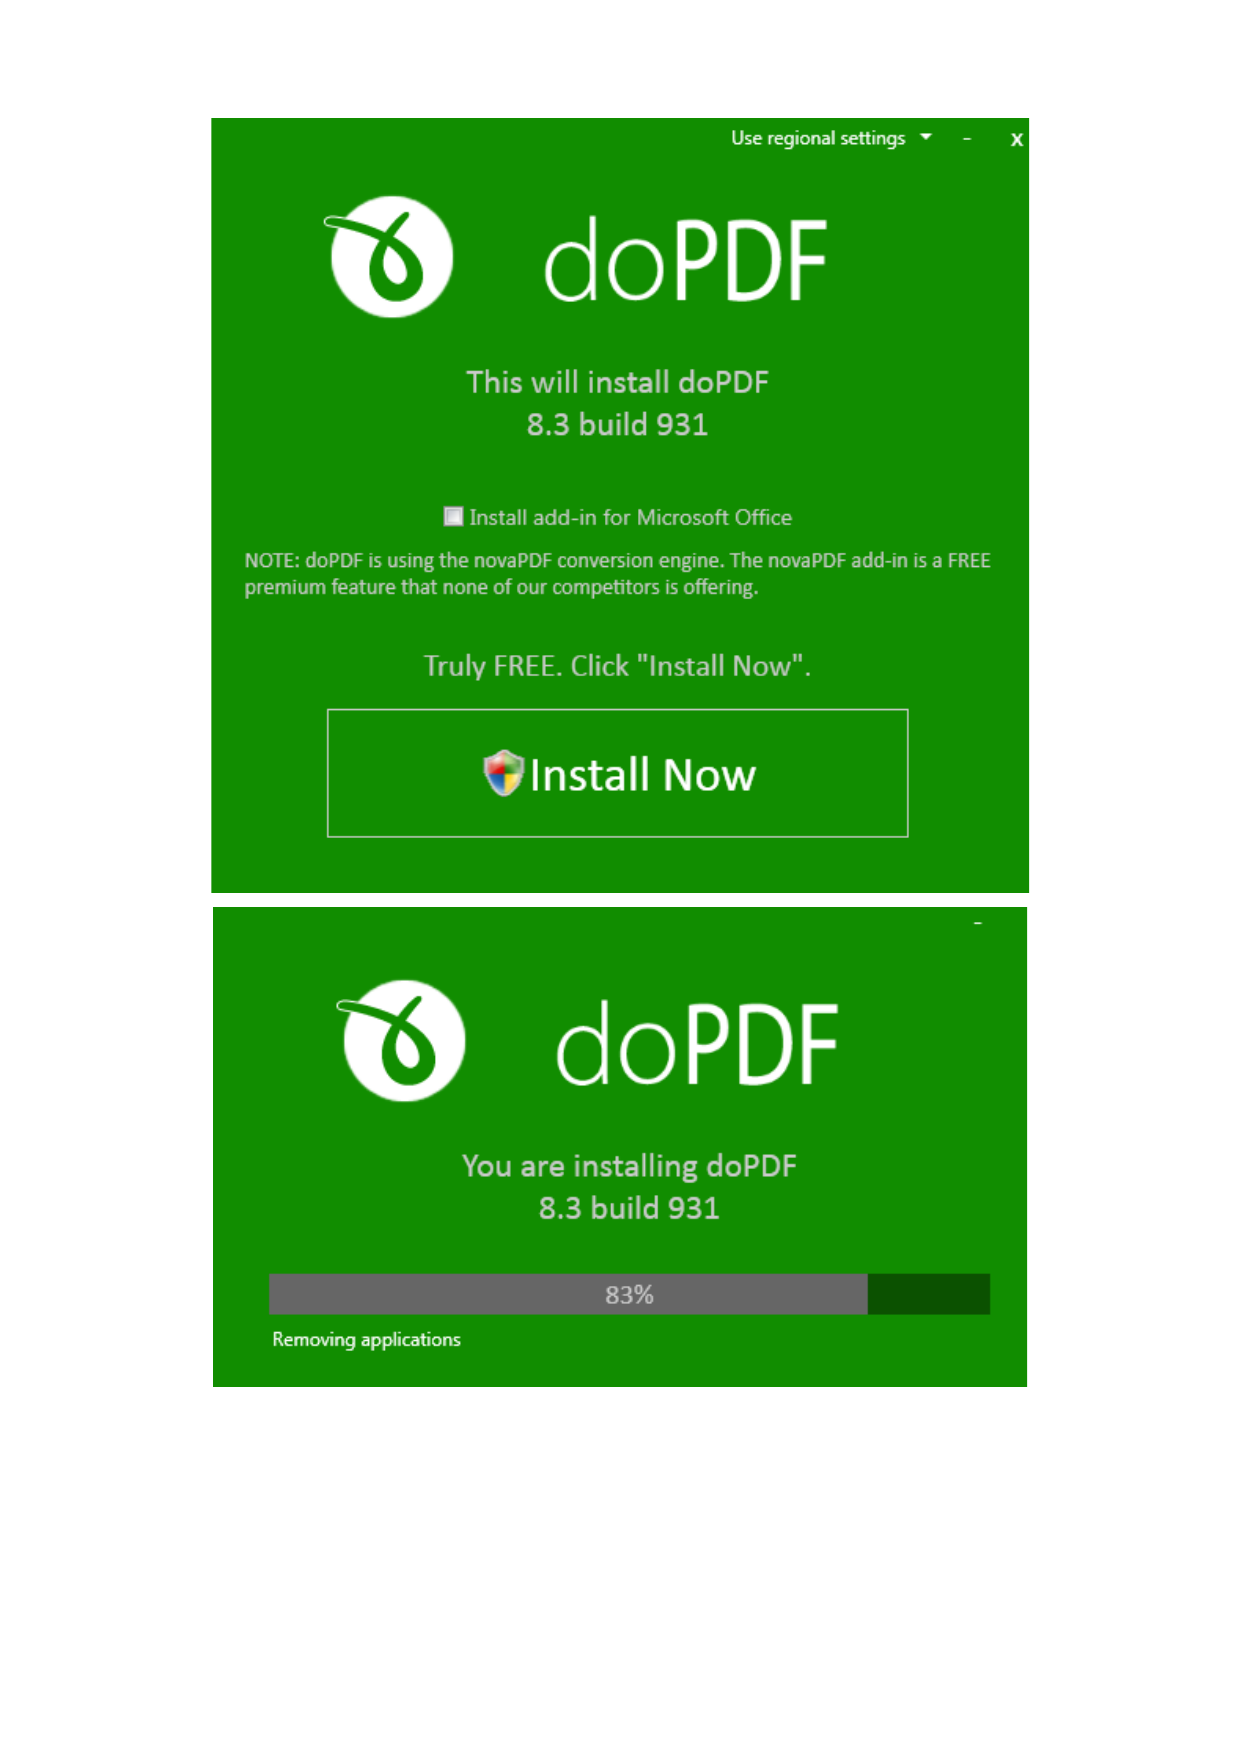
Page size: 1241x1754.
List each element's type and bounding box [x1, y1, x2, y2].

picture [213, 907, 1028, 1387]
picture [211, 118, 1030, 893]
